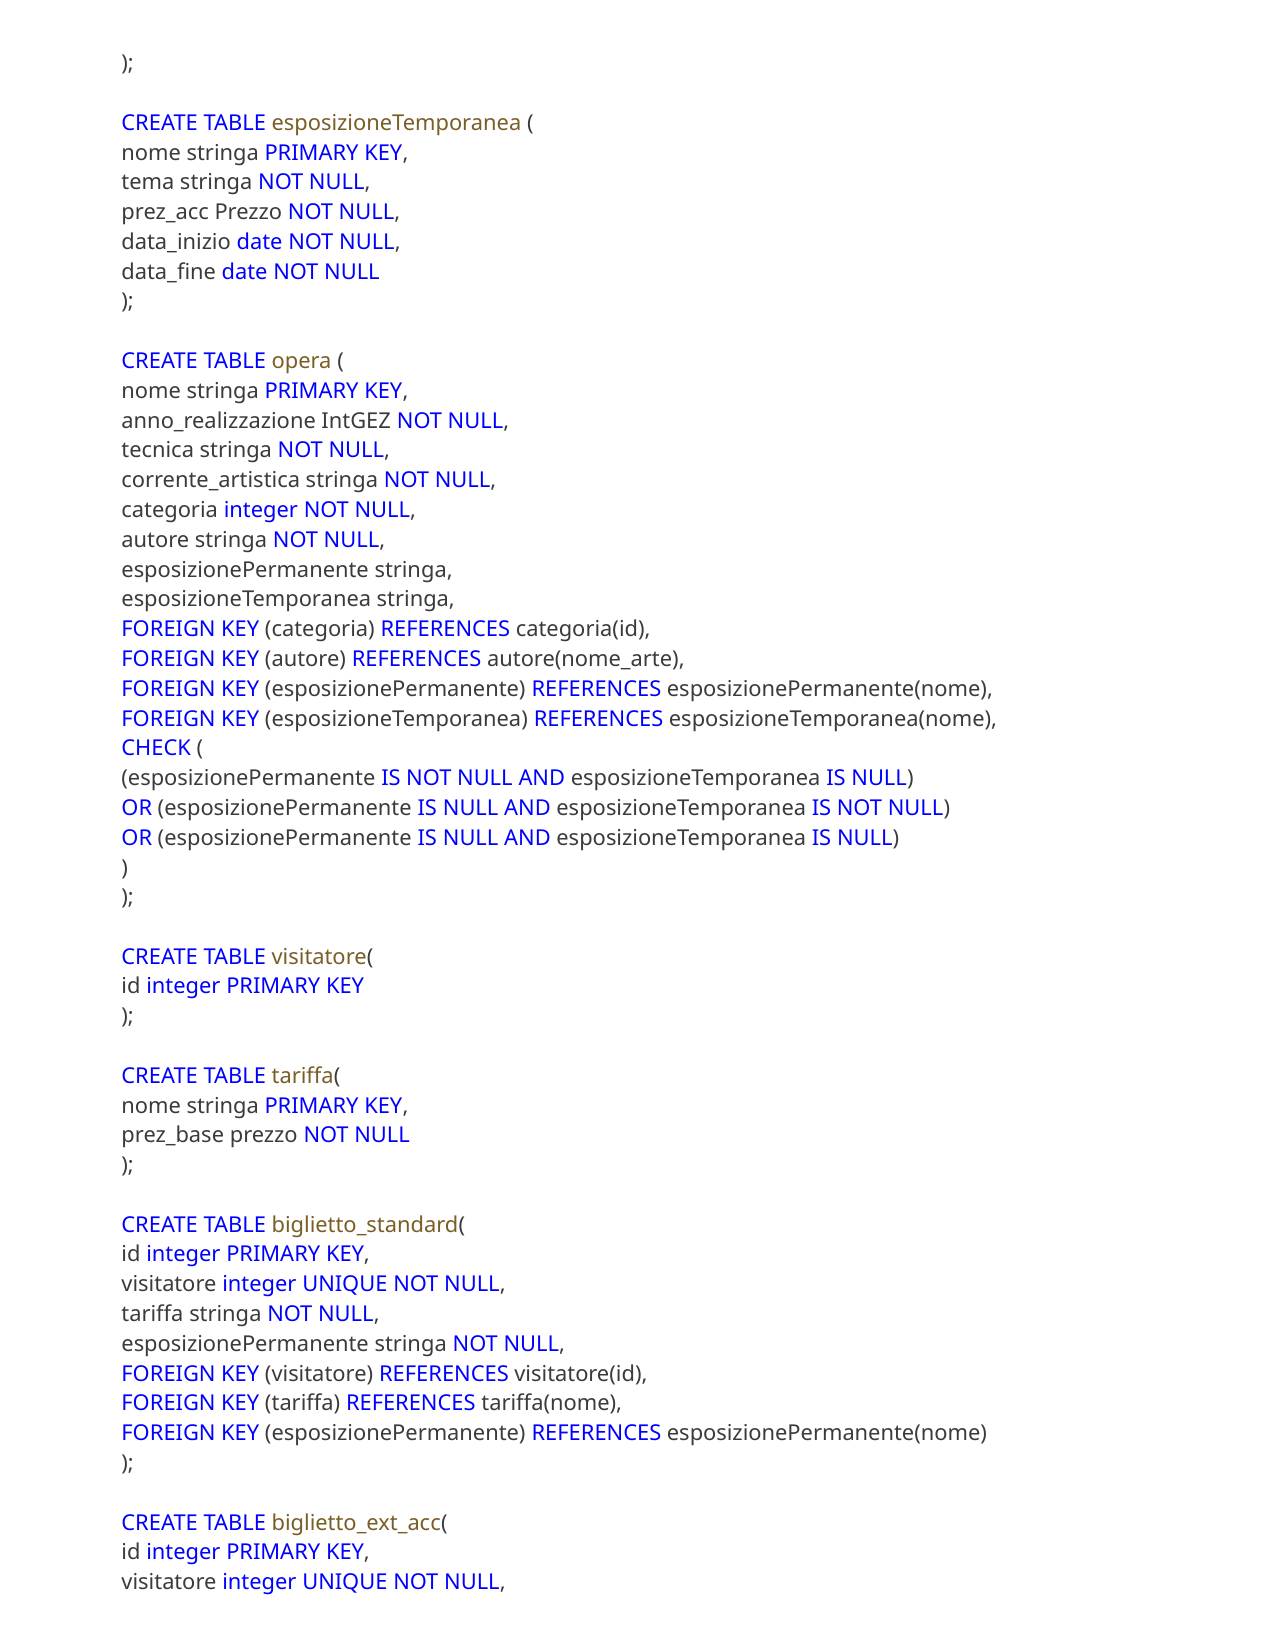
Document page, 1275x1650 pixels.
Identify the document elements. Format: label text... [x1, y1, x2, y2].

text CREATE TABLE tariffa( [121, 1060, 1228, 1089]
text CREATE TABLE visitatore( [121, 941, 1228, 971]
text esposizionePermanente stringa, [121, 553, 1228, 583]
text CREATE TABLE biglietto_ext_acc( [121, 1506, 1228, 1536]
text CREATE TABLE opera ( [121, 345, 1228, 375]
text FOREIGN KEY (esposizionePermanente) REFERENCES esposizionePermanente(nome) [121, 1417, 1228, 1447]
text ); [121, 881, 1228, 911]
text ) [121, 851, 1228, 881]
text FOREIGN KEY (visitatore) REFERENCES visitatore(id), [121, 1358, 1228, 1387]
text corrente_artistica stringa NOT NULL, [121, 464, 1228, 494]
text tema stringa NOT NULL, [121, 166, 1228, 196]
text ); [121, 1000, 1228, 1030]
text id integer PRIMARY KEY, [121, 1238, 1228, 1268]
text tariffa stringa NOT NULL, [121, 1298, 1228, 1328]
text CHECK ( [121, 732, 1228, 762]
text nome stringa PRIMARY KEY, [121, 375, 1228, 404]
text esposizionePermanente stringa NOT NULL, [121, 1328, 1228, 1358]
text CREATE TABLE biglietto_standard( [121, 1209, 1228, 1238]
text nome stringa PRIMARY KEY, [121, 137, 1228, 166]
text autore stringa NOT NULL, [121, 524, 1228, 553]
text ); [121, 286, 1228, 315]
text ); [121, 1447, 1228, 1477]
text ); [121, 1149, 1228, 1179]
text OR (esposizionePermanente IS NULL AND esposizioneTemporanea IS NULL) [121, 822, 1228, 851]
text FOREIGN KEY (esposizionePermanente) REFERENCES esposizionePermanente(nome), [121, 673, 1228, 702]
text FOREIGN KEY (autore) REFERENCES autore(nome_arte), [121, 643, 1228, 673]
text data_fine date NOT NULL [121, 256, 1228, 286]
text visitatore integer UNIQUE NOT NULL, [121, 1566, 1228, 1596]
text FOREIGN KEY (esposizioneTemporanea) REFERENCES esposizioneTemporanea(nome), [121, 702, 1228, 732]
text prez_base prezzo NOT NULL [121, 1119, 1228, 1149]
text id integer PRIMARY KEY, [121, 1536, 1228, 1566]
text OR (esposizionePermanente IS NULL AND esposizioneTemporanea IS NOT NULL) [121, 792, 1228, 822]
text esposizioneTemporanea stringa, [121, 583, 1228, 613]
text data_inizio date NOT NULL, [121, 226, 1228, 256]
text (esposizionePermanente IS NOT NULL AND esposizioneTemporanea IS NULL) [121, 762, 1228, 792]
text id integer PRIMARY KEY [121, 971, 1228, 1000]
text nome stringa PRIMARY KEY, [121, 1089, 1228, 1119]
text prez_acc Prezzo NOT NULL, [121, 196, 1228, 226]
text ); [121, 47, 1228, 77]
text anno_realizzazione IntGEZ NOT NULL, [121, 404, 1228, 434]
text CREATE TABLE esposizioneTemporanea ( [121, 107, 1228, 137]
text categoria integer NOT NULL, [121, 494, 1228, 524]
text FOREIGN KEY (tariffa) REFERENCES tariffa(nome), [121, 1387, 1228, 1417]
text tecnica stringa NOT NULL, [121, 434, 1228, 464]
text FOREIGN KEY (categoria) REFERENCES categoria(id), [121, 613, 1228, 643]
text visitatore integer UNIQUE NOT NULL, [121, 1268, 1228, 1298]
